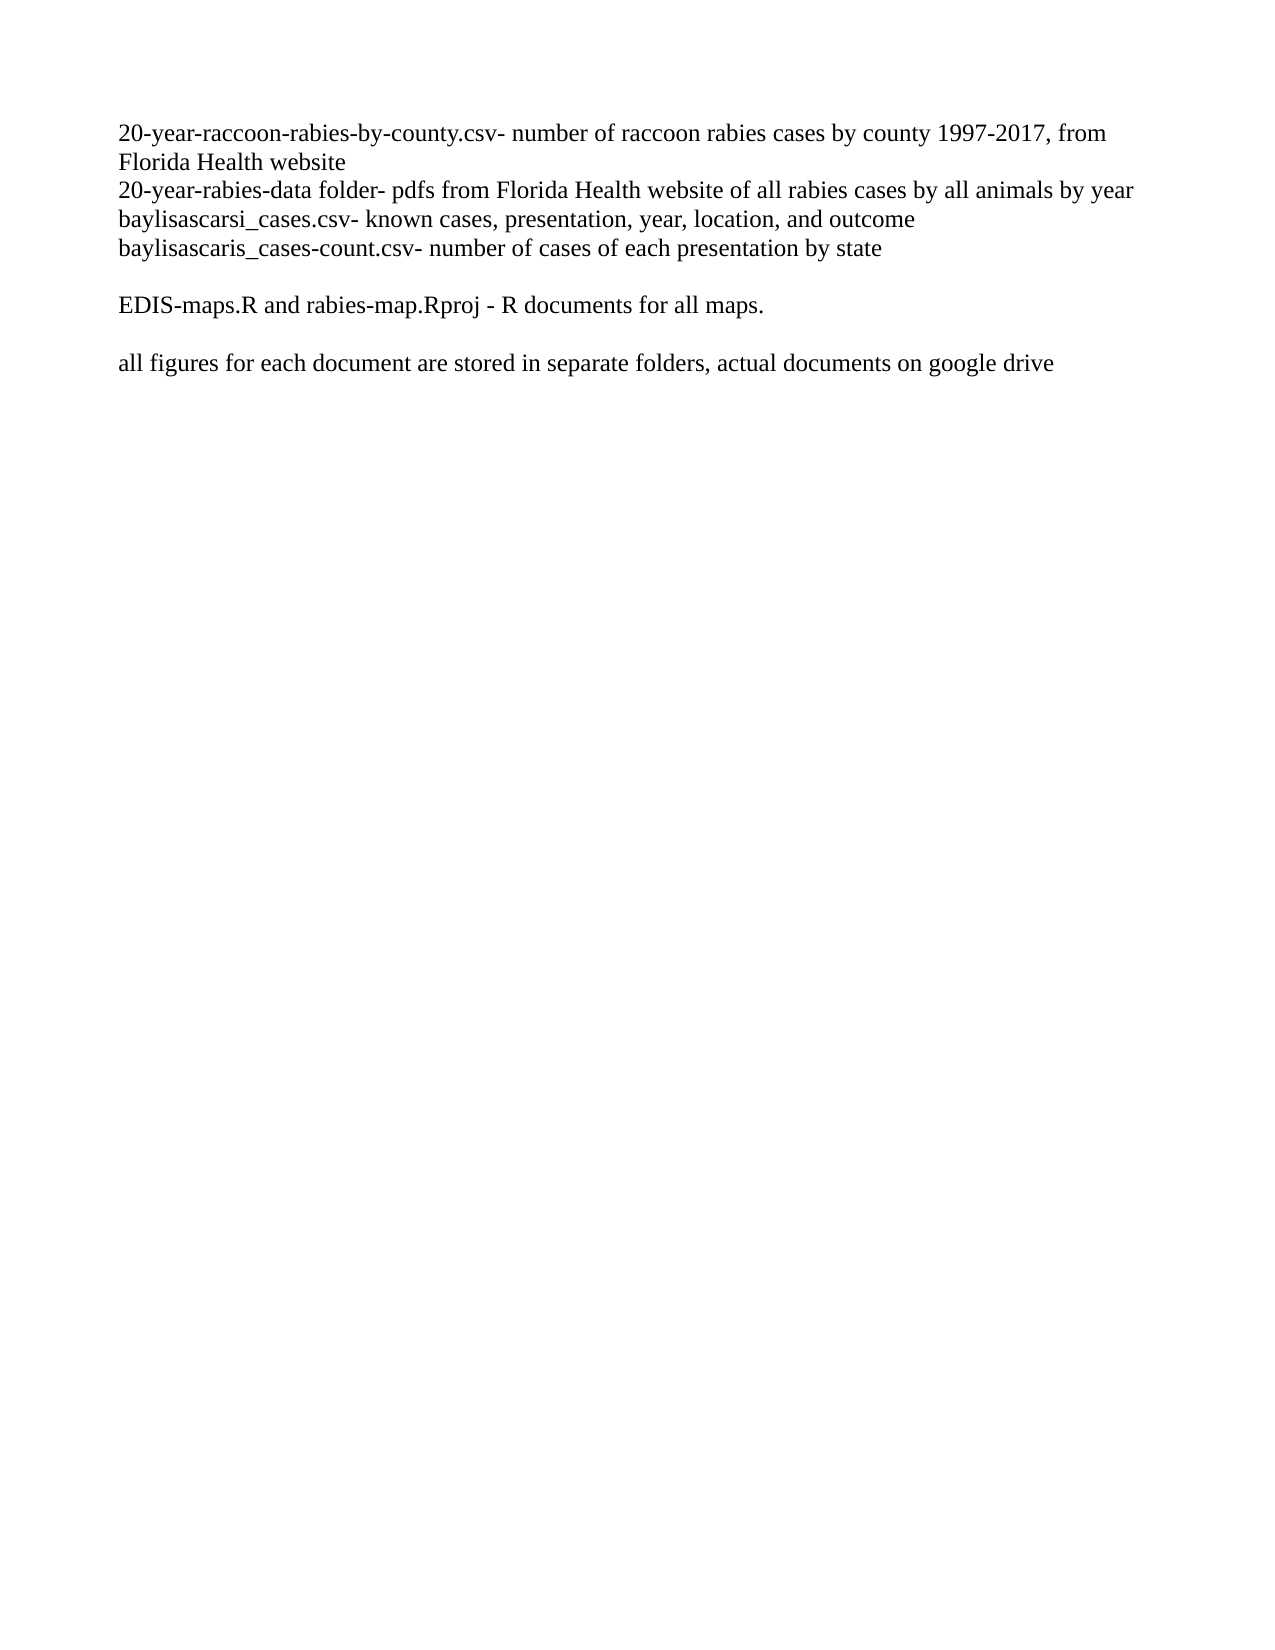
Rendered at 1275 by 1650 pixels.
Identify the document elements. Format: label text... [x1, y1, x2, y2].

text baylisascaris_cases-count.csv- number of cases of each presentation by state [118, 233, 1157, 262]
text 20-year-rabies-data folder- pdfs from Florida Health website of all rabies cases by all animals by year [118, 176, 1157, 204]
text all figures for each document are stored in separate folders, actual documents on google drive [118, 348, 1157, 377]
text EDIS-maps.R and rabies-map.Rproj - R documents for all maps. [118, 291, 1157, 319]
text baylisascarsi_cases.csv- known cases, presentation, year, location, and outcome [118, 204, 1157, 233]
text 20-year-raccoon-rabies-by-county.csv- number of raccoon rabies cases by county 1997-2017, from Florida Health website [118, 118, 1157, 176]
